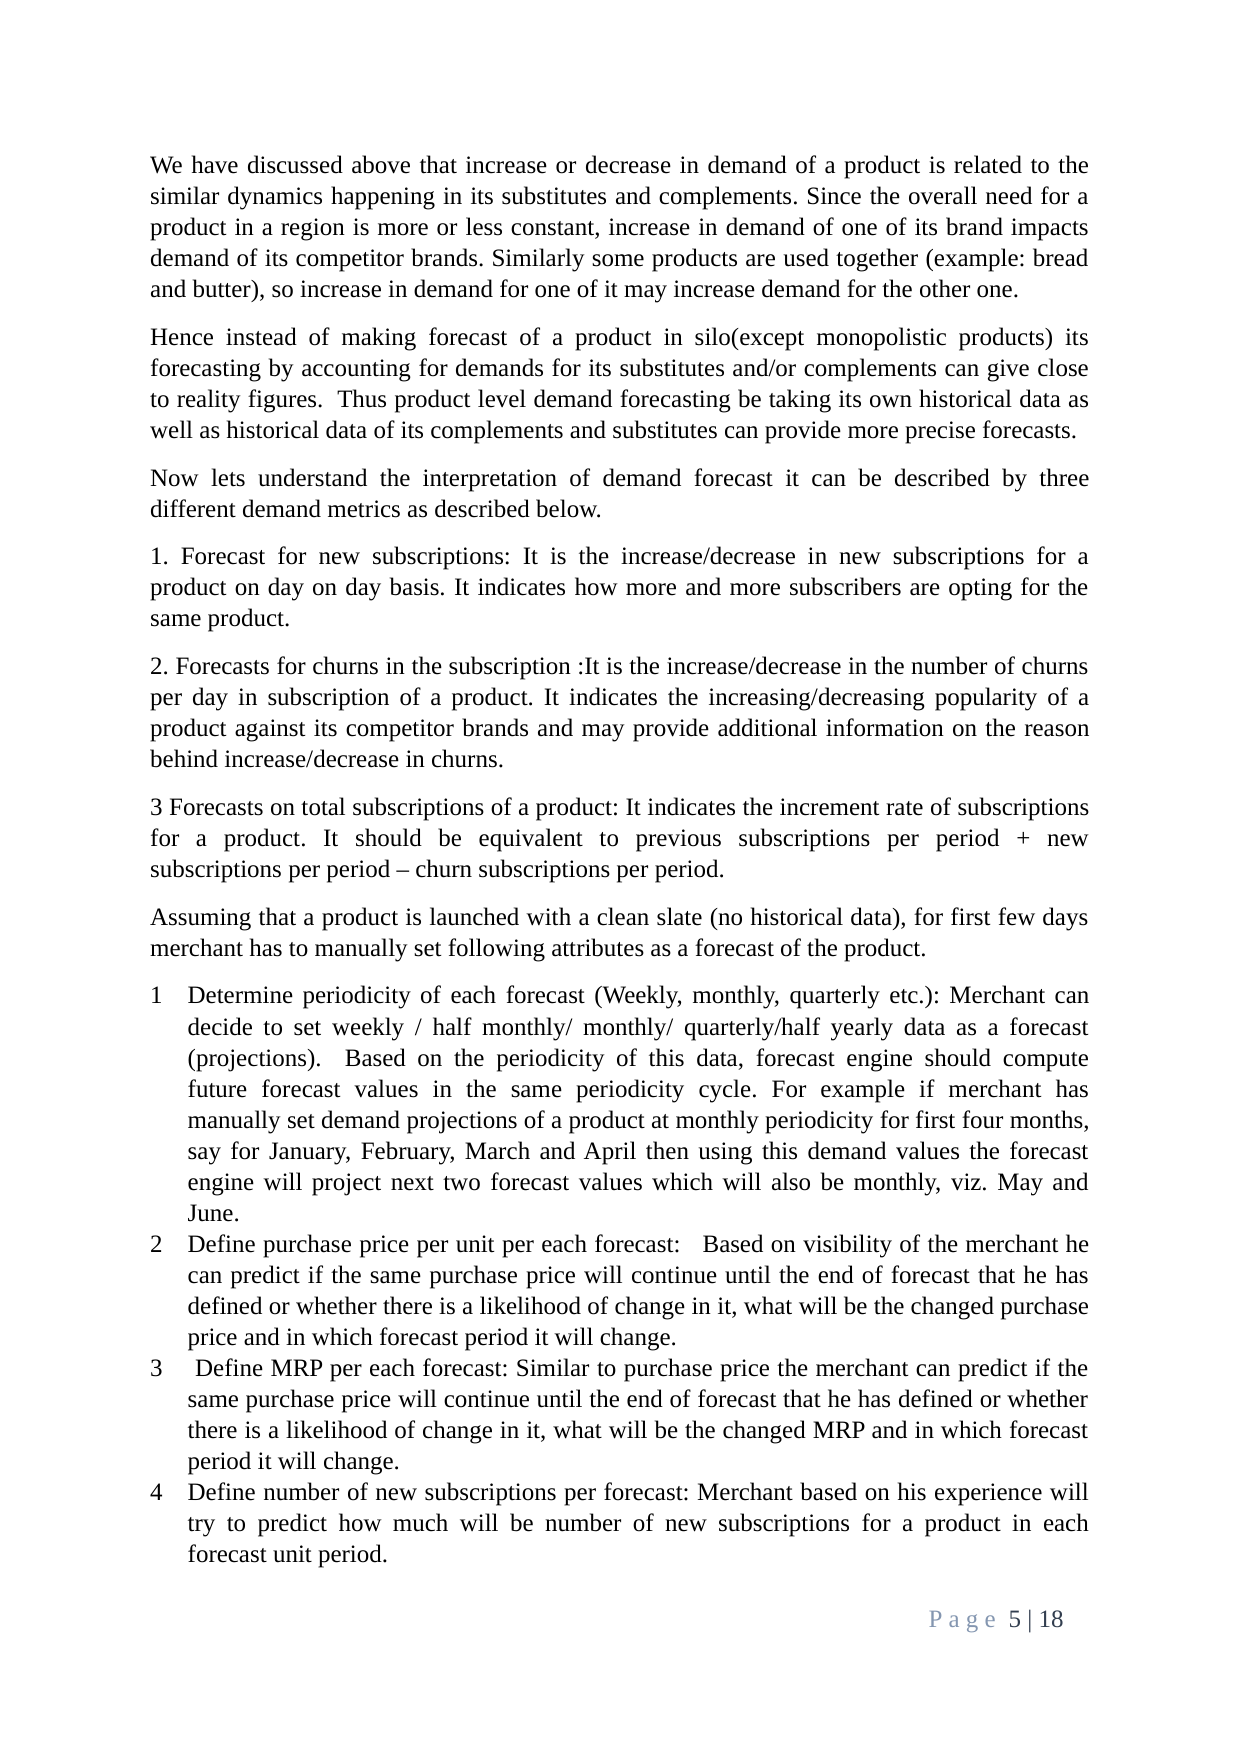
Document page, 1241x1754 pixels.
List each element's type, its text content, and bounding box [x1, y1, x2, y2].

list Determine periodicity of each forecast (Weekly, monthly, quarterly etc.): Merchant can decide to set weekly / half monthly/ monthly/ quarterly/half yearly data as a forecast (projections). Based on the periodicity of this data, forecast engine should compute future forecast values in the same periodicity cycle. For example if merchant has manually set demand projections of a product at monthly periodicity for first four months, say for January, February, March and April then using this demand values the forecast engine will project next two forecast values which will also be monthly, viz. May and June. [150, 981, 1090, 1227]
list Define purchase price per unit per each forecast: Based on visibility of the merchant he can predict if the same purchase price will continue until the end of forecast that he has defined or whether there is a likelihood of change in it, what will be the changed purchase price and in which forecast period it will change. [150, 1229, 1090, 1351]
list Define number of new subscriptions per forecast: Merchant based on his experience will try to predict how much will be number of new subscriptions for a product in each forecast unit period. [150, 1477, 1090, 1568]
text Now lets understand the interpretation of demand forecast it can be described by three different demand metrics as described below. [150, 463, 1090, 522]
text Assuming that a product is launched with a clean slate (no historical data), for first few days merchant has to manually set following attributes as a forecast of the product. [150, 902, 1090, 962]
list Define MRP per each forecast: Similar to purchase price the merchant can predict if the same purchase price will continue until the end of forecast that he has defined or whether there is a likelihood of change in it, what will be the changed MRP and in which forecast period it will change. [150, 1353, 1090, 1475]
text 3 Forecasts on total subscriptions of a product: It indicates the increment rate of subscriptions for a product. It should be equivalent to previous subscriptions per period + new subscriptions per period – churn subscriptions per period. [150, 792, 1090, 883]
text We have discussed above that increase or decrease in demand of a product is related to the similar dynamics happening in its substitutes and complements. Since the overall need for a product in a region is more or less constant, increase in demand of one of its brand impacts demand of its competitor brands. Similarly some products are used together (example: bread and butter), so increase in demand for one of it may increase demand for the other one. [150, 150, 1090, 303]
text 2. Forecasts for churns in the subscription :It is the increase/decrease in the number of churns per day in subscription of a product. It indicates the increasing/decreasing popularity of a product against its competitor brands and may provide additional information on the reason behind increase/decrease in churns. [150, 651, 1090, 773]
text 1. Forecast for new subscriptions: It is the increase/decrease in new subscriptions for a product on day on day basis. It indicates how more and more subscribers are opting for the same product. [150, 541, 1090, 632]
text Hence instead of making forecast of a product in silo(except monopolistic products) its forecasting by accounting for demands for its substitutes and/or complements can give close to reality figures. Thus product level demand forecasting be taking its own historical data as well as historical data of its complements and substitutes can provide more precise forecasts. [150, 322, 1090, 444]
